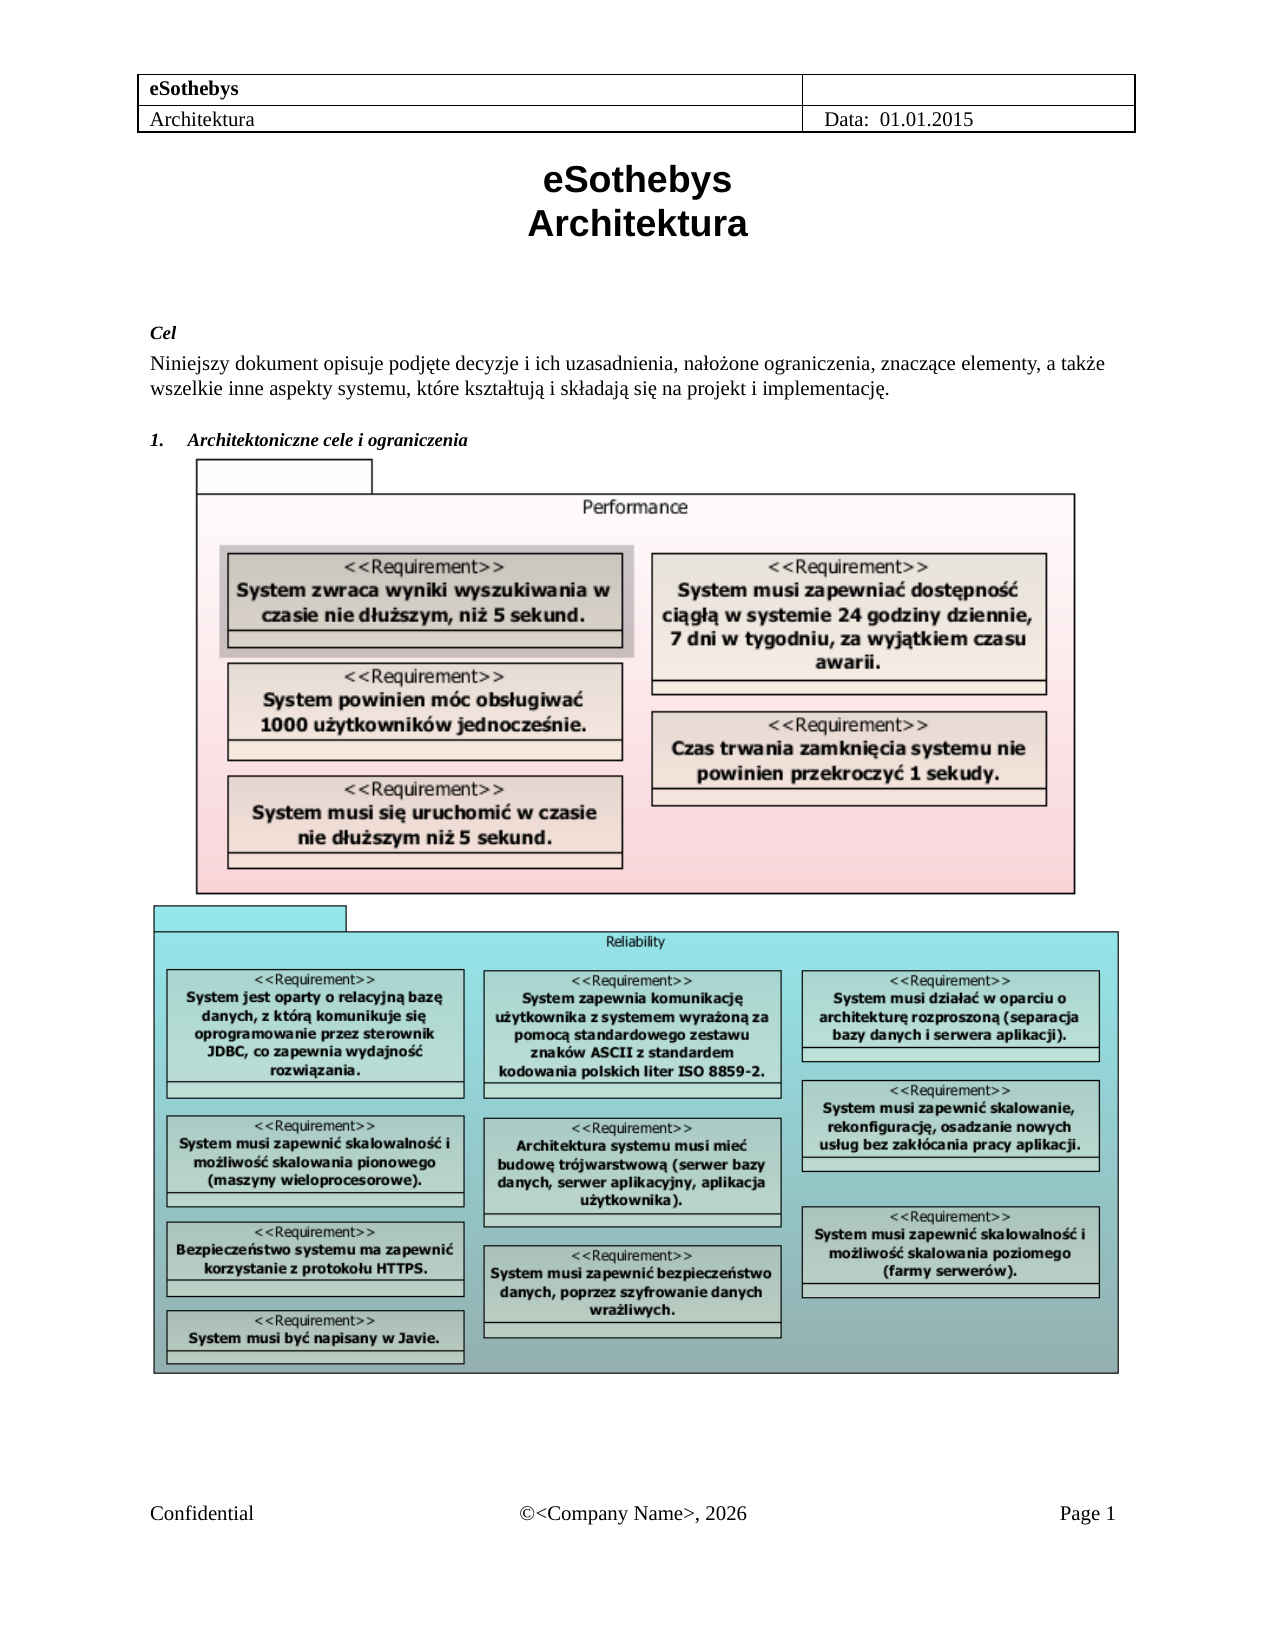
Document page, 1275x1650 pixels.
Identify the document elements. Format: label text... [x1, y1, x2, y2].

subtitle Architektoniczne cele i ograniczenia [150, 425, 1125, 450]
text Niniejszy dokument opisuje podjęte decyzje i ich uzasadnienia, nałożone ograniczenia, znaczące elementy, a także wszelkie inne aspekty systemu, które kształtują i składają się na projekt i implementację. [150, 350, 1125, 400]
subtitle eSothebys [150, 158, 1125, 201]
subtitle Architektura [150, 201, 1125, 244]
subtitle Cel [150, 319, 1125, 344]
